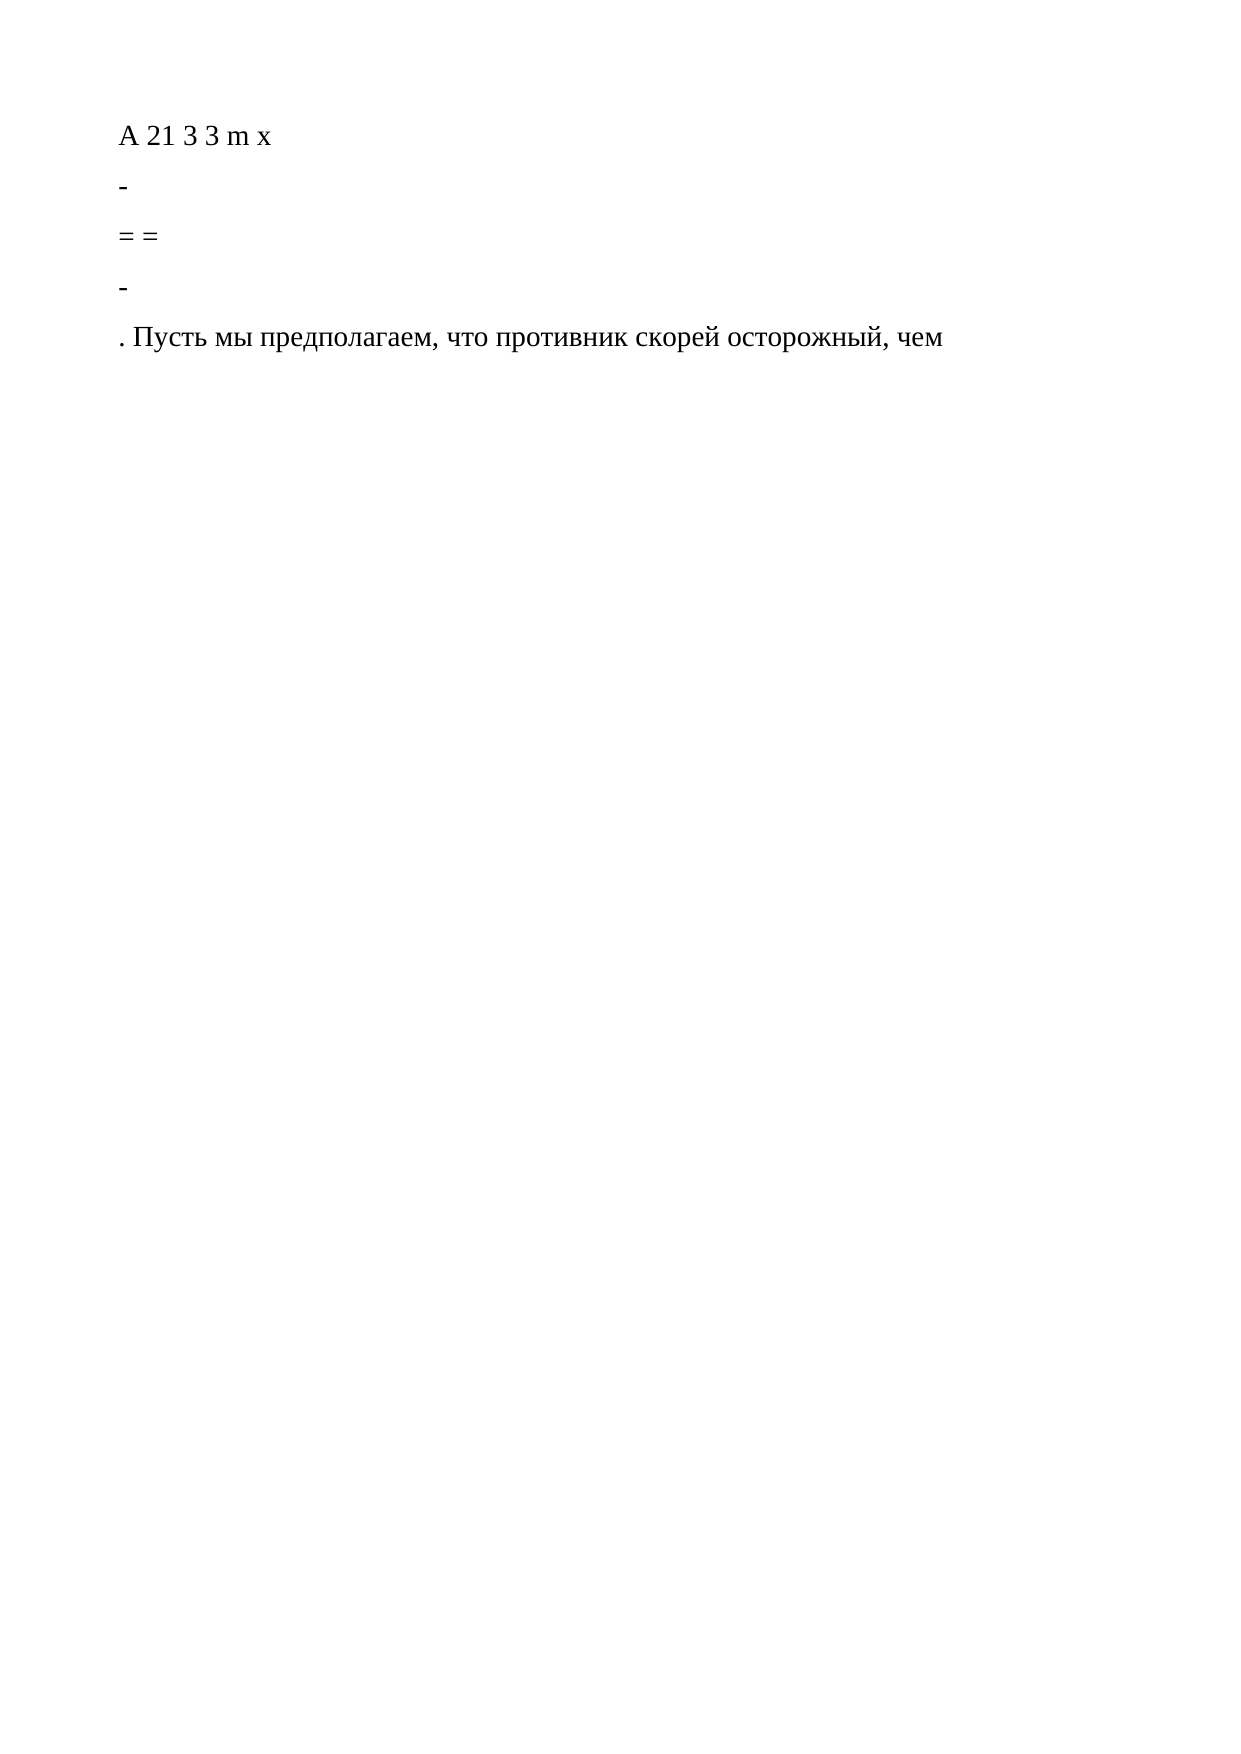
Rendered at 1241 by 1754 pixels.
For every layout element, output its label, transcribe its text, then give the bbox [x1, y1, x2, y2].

text A 21 3 3 m x [118, 118, 1122, 152]
text - [118, 269, 1122, 303]
text . Пусть мы предполагаем, что противник скорей осторожный, чем [118, 319, 1122, 353]
text - [118, 168, 1122, 202]
text = = [118, 219, 1122, 252]
